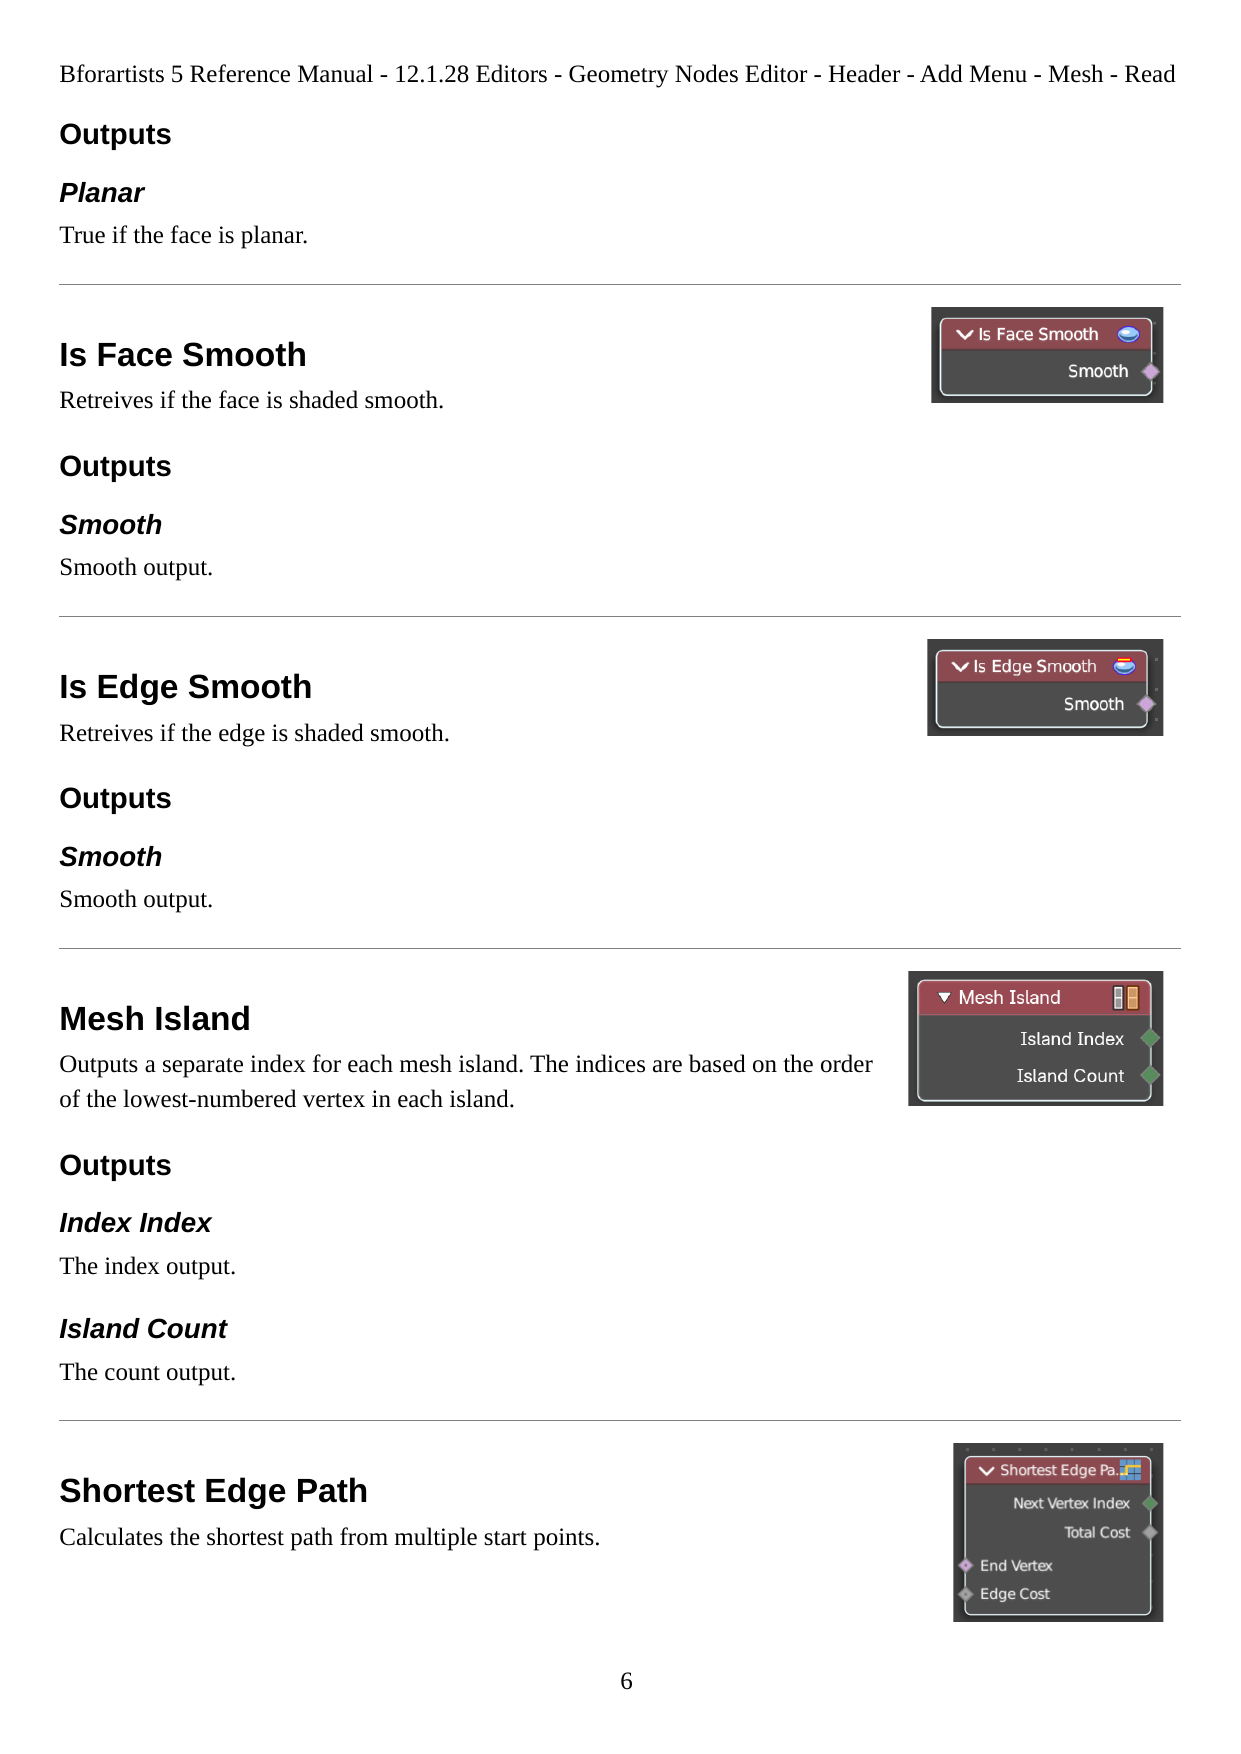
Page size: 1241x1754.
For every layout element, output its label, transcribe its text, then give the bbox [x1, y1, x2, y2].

subtitle Mesh Island [59, 998, 908, 1037]
subtitle [1164, 666, 1181, 705]
subtitle Island Count [59, 1312, 1181, 1344]
picture [953, 1443, 1164, 1622]
subtitle Outputs [59, 1148, 1181, 1181]
subtitle Smooth [59, 840, 1181, 872]
text Calculates the shortest path from multiple start points. [59, 1522, 953, 1551]
text Retreives if the edge is shaded smooth. [59, 718, 1181, 746]
subtitle Planar [59, 176, 1181, 208]
subtitle Outputs [59, 117, 1181, 151]
text The count output. [59, 1357, 1181, 1386]
text Smooth output. [59, 884, 1181, 913]
subtitle [1164, 998, 1181, 1037]
picture [931, 307, 1164, 403]
subtitle Smooth [59, 508, 1181, 540]
subtitle [1164, 334, 1181, 373]
picture [927, 639, 1164, 736]
text Outputs a separate index for each mesh island. The indices are based on the order of the lowest-numbered vertex in each island. [59, 1049, 1181, 1113]
text True if the face is planar. [59, 220, 1181, 249]
subtitle Outputs [59, 781, 1181, 815]
subtitle [1164, 1471, 1181, 1509]
text Retreives if the face is shaded smooth. [59, 386, 1181, 414]
subtitle Is Edge Smooth [59, 666, 927, 705]
picture [908, 971, 1164, 1106]
text The index output. [59, 1251, 1181, 1279]
subtitle Shortest Edge Path [59, 1471, 953, 1509]
subtitle Outputs [59, 449, 1181, 483]
text Smooth output. [59, 552, 1181, 581]
subtitle Index Index [59, 1206, 1181, 1238]
subtitle Is Face Smooth [59, 334, 931, 373]
